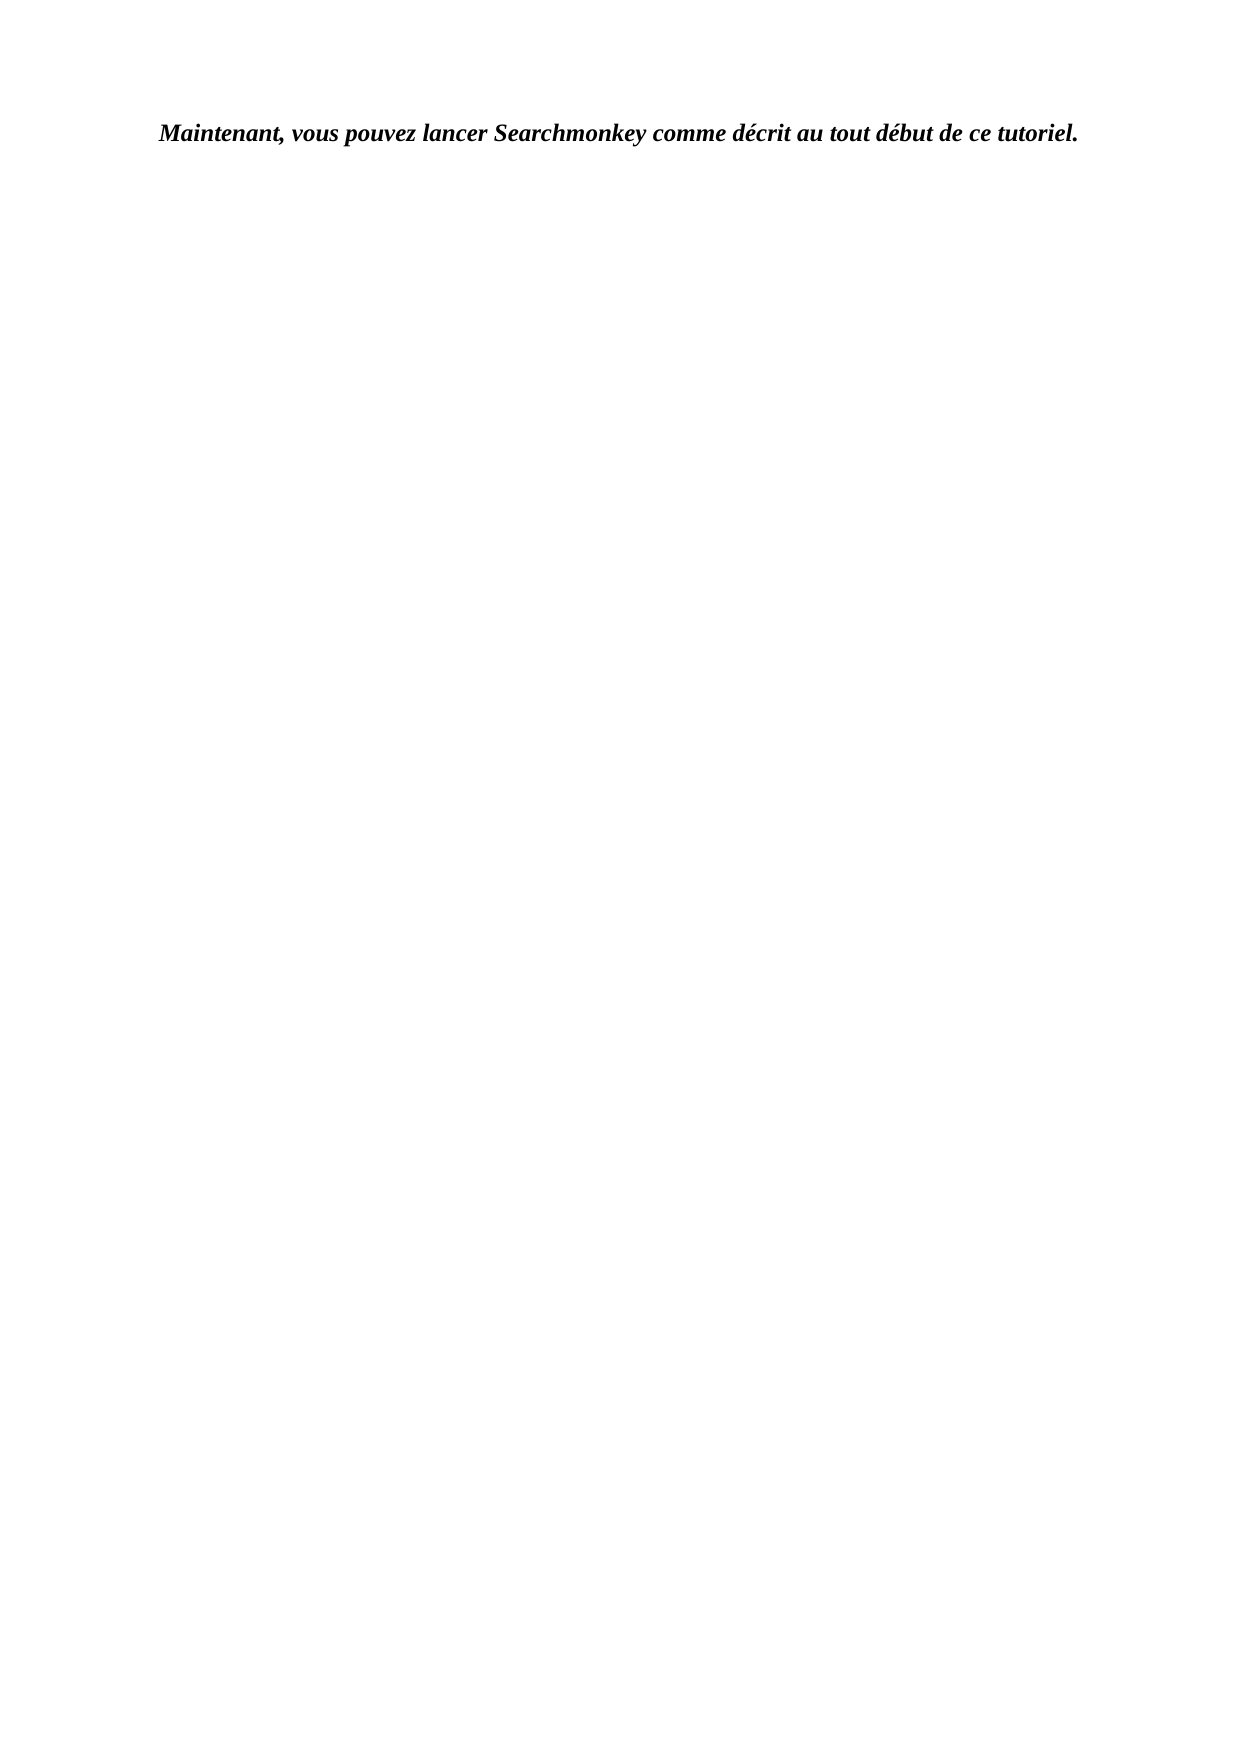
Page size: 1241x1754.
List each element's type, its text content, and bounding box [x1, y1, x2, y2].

text Maintenant, vous pouvez lancer Searchmonkey comme décrit au tout début de ce tutoriel. [118, 118, 1122, 147]
